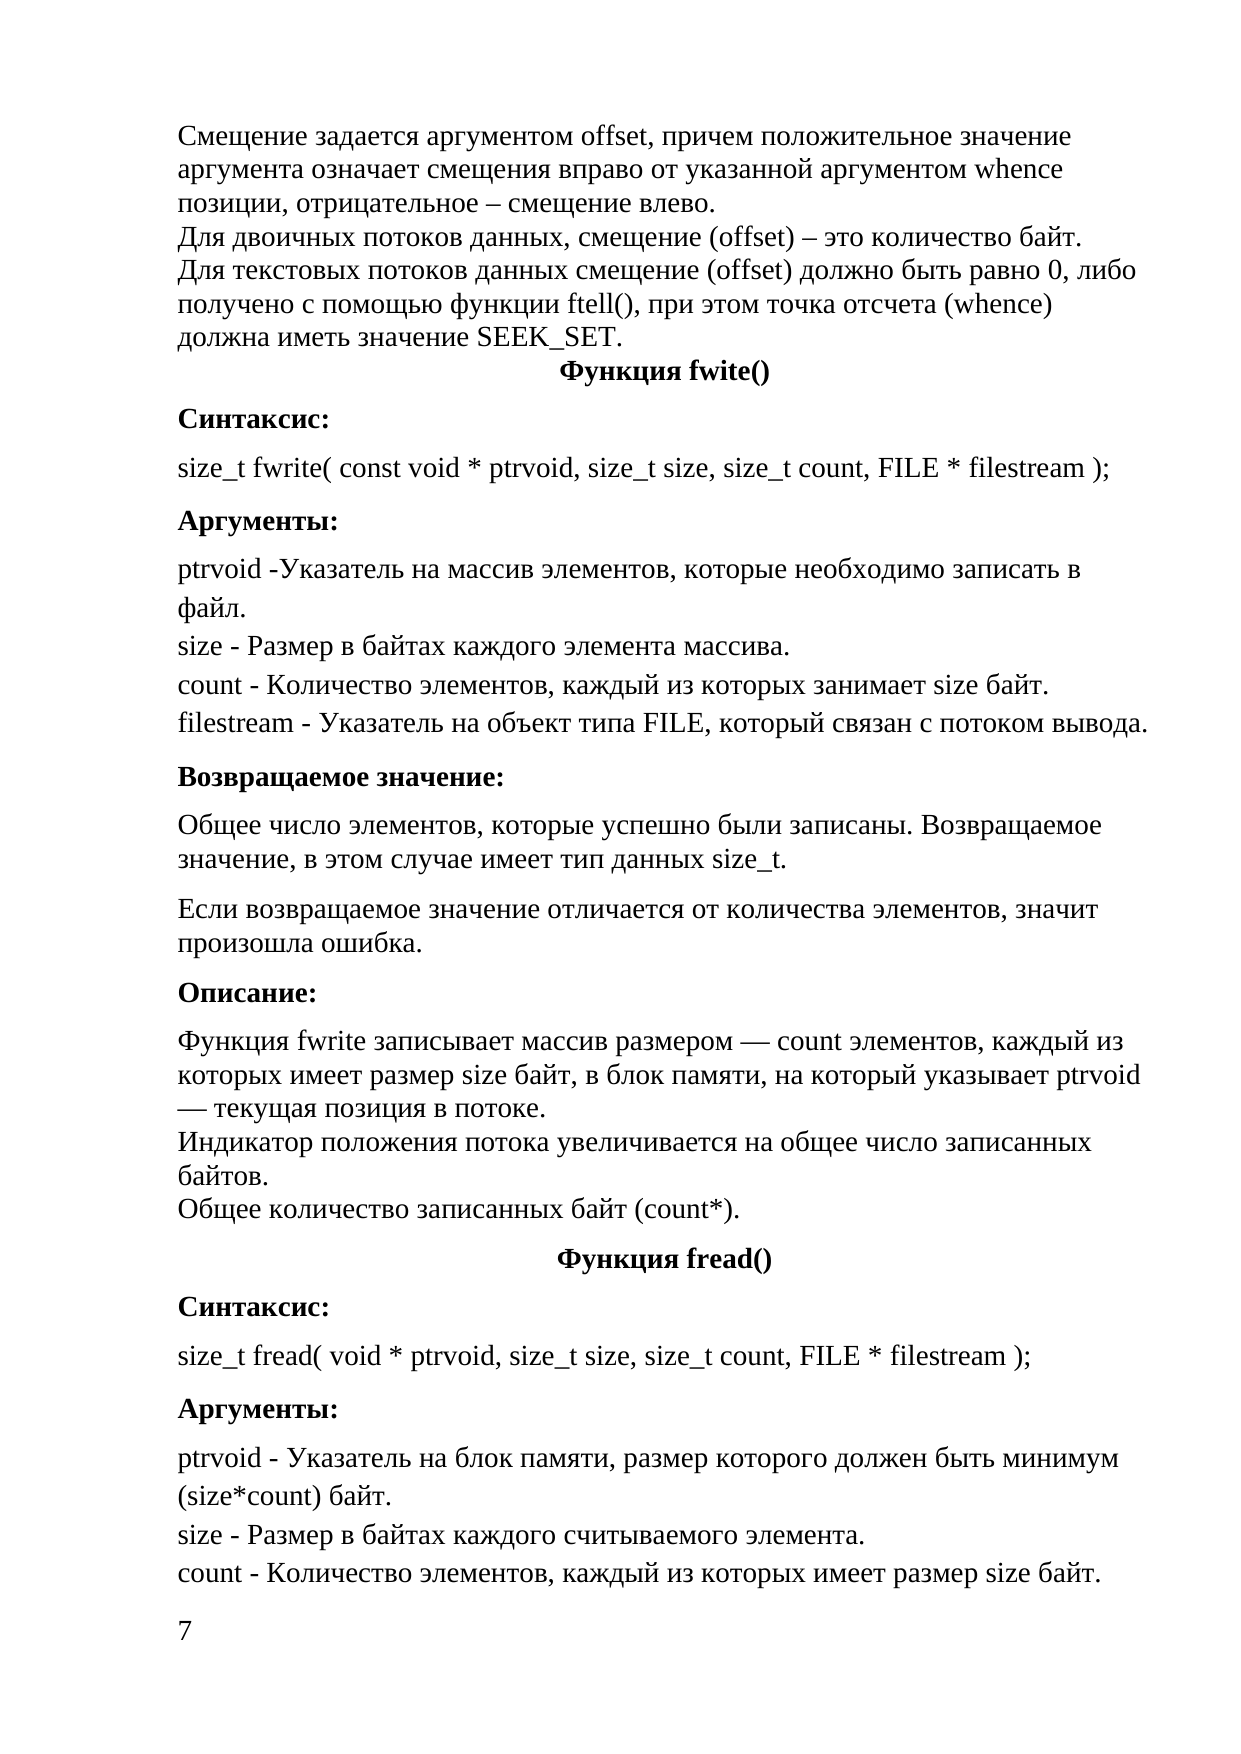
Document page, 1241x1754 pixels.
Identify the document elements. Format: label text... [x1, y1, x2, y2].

subtitle Аргументы: [177, 1391, 1152, 1425]
text size_t fwrite( const void * ptrvoid, size_t size, size_t count, FILE * filestream ); [177, 450, 1152, 483]
text Смещение задается аргументом offset, причем положительное значение аргумента означает смещения вправо от указанной аргументом whence позиции, отрицательное – смещение влево. [177, 118, 1152, 219]
text Общее число элементов, которые успешно были записаны. Возвращаемое значение, в этом случае имеет тип данных size_t. [177, 807, 1152, 874]
text ptrvoid - Указатель на блок памяти, размер которого должен быть минимум (size*count) байт. [177, 1440, 1152, 1512]
text filestream - Указатель на объект типа FILE, который связан с потоком вывода. [177, 706, 1152, 739]
text ptrvoid -Указатель на массив элементов, которые необходимо записать в файл. [177, 551, 1152, 623]
subtitle Функция fread() [177, 1241, 1152, 1275]
subtitle Описание: [177, 975, 1152, 1008]
text Функция fwrite записывает массив размером — count элементов, каждый из которых имеет размер size байт, в блок памяти, на который указывает ptrvoid — текущая позиция в потоке. [177, 1023, 1152, 1124]
text count - Количество элементов, каждый из которых занимает size байт. [177, 667, 1152, 701]
text count - Количество элементов, каждый из которых имеет размер size байт. [177, 1556, 1152, 1589]
text Для двоичных потоков данных, смещение (offset) – это количество байт. [177, 219, 1152, 252]
text size - Размер в байтах каждого считываемого элемента. [177, 1517, 1152, 1551]
text Для текстовых потоков данных смещение (offset) должно быть равно 0, либо получено с помощью функции ftell(), при этом точка отсчета (whence) должна иметь значение SEEK_SET. [177, 252, 1152, 353]
subtitle Функция fwite() [177, 353, 1152, 386]
subtitle Аргументы: [177, 503, 1152, 536]
subtitle Возвращаемое значение: [177, 759, 1152, 792]
text size - Размер в байтах каждого элемента массива. [177, 628, 1152, 662]
text Если возвращаемое значение отличается от количества элементов, значит произошла ошибка. [177, 891, 1152, 958]
text Индикатор положения потока увеличивается на общее число записанных байтов. [177, 1124, 1152, 1191]
text Общее количество записанных байт (count*). [177, 1191, 1152, 1225]
text size_t fread( void * ptrvoid, size_t size, size_t count, FILE * filestream ); [177, 1338, 1152, 1372]
subtitle Синтаксис: [177, 401, 1152, 434]
subtitle Синтаксис: [177, 1289, 1152, 1323]
